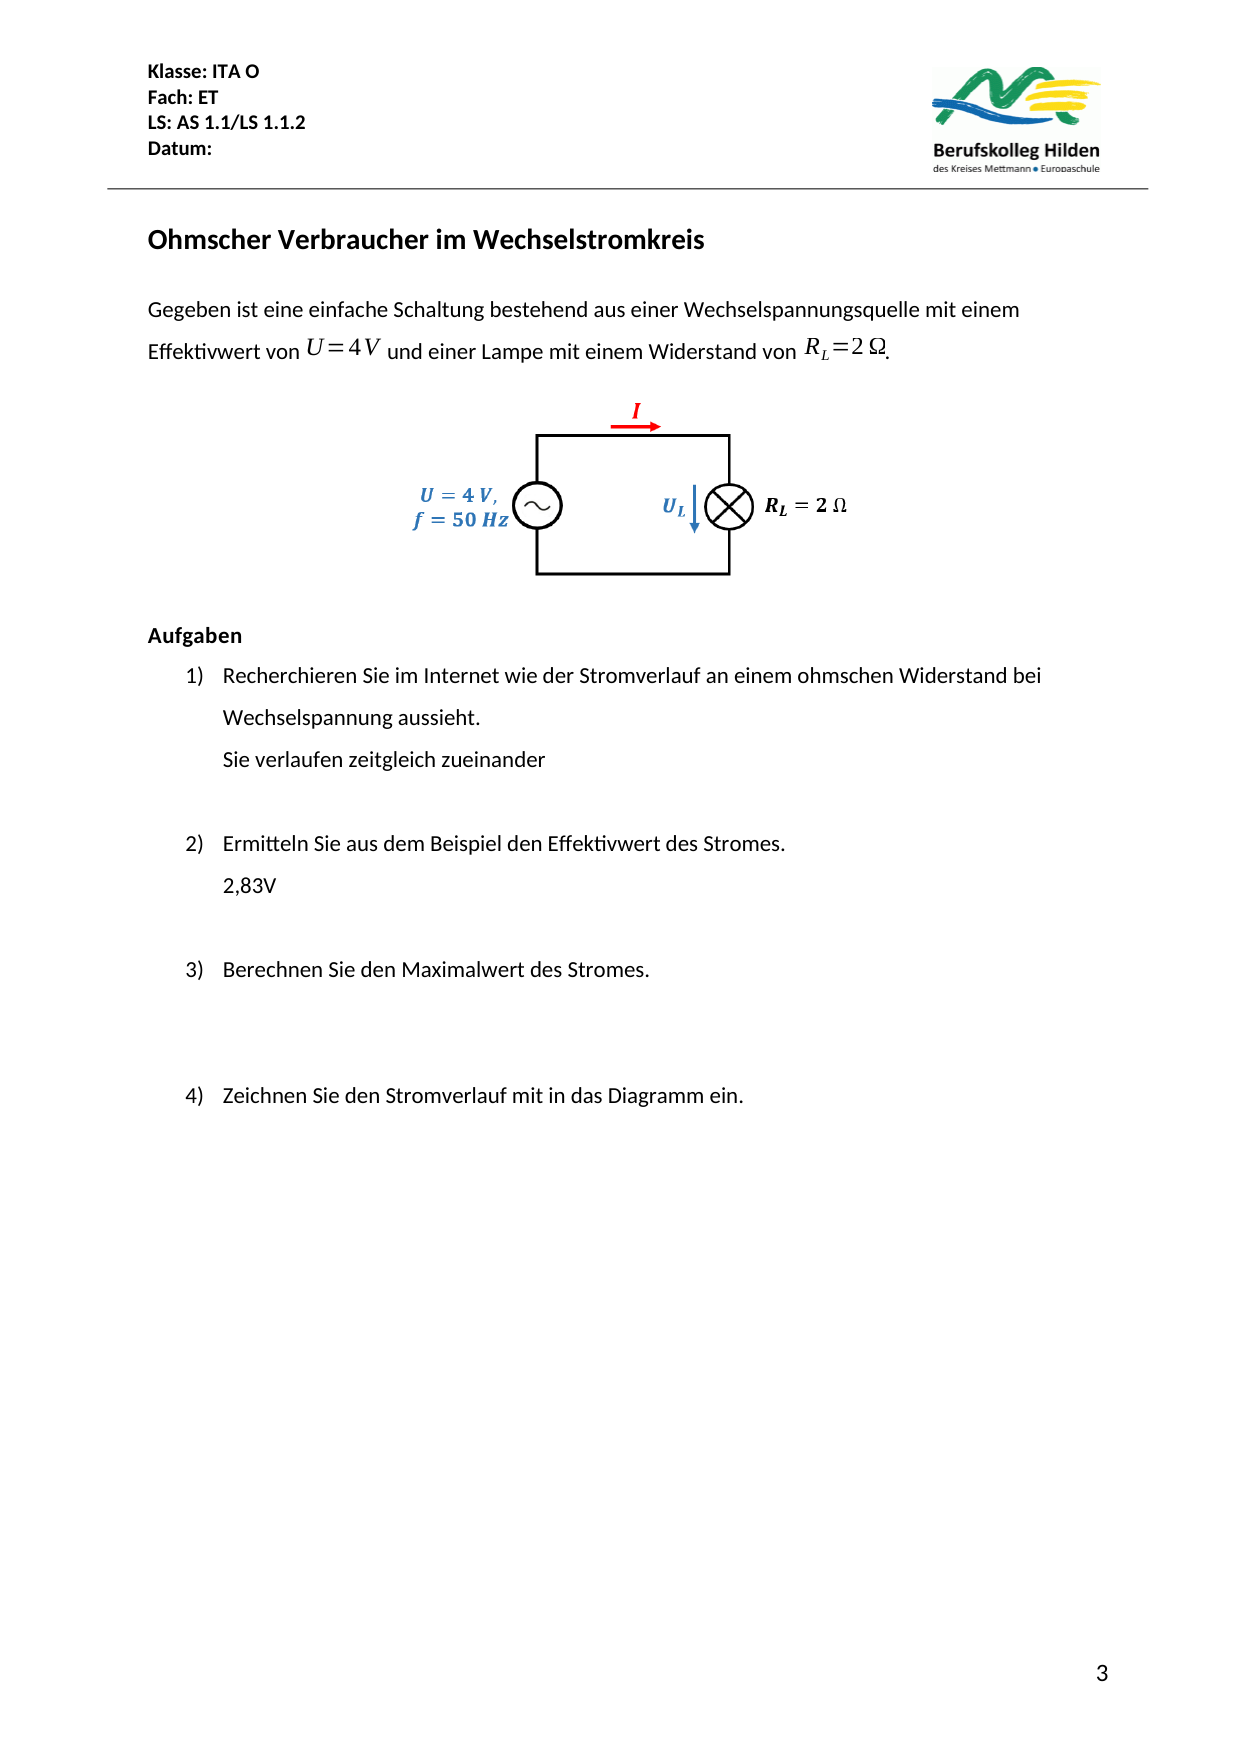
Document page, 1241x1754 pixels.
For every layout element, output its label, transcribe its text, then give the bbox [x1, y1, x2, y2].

text Ohmscher Verbraucher im Wechselstromkreis [148, 221, 1108, 257]
title Aufgaben [148, 621, 1108, 649]
list 2,83V [185, 871, 1108, 899]
list Sie verlaufen zeitgleich zueinander [185, 745, 1108, 773]
text Gegeben ist eine einfache Schaltung bestehend aus einer Wechselspannungsquelle mit einem Effektivwert von und einer Lampe mit einem Widerstand von . [148, 295, 1108, 365]
list Zeichnen Sie den Stromverlauf mit in das Diagramm ein. [185, 1081, 1108, 1109]
picture [400, 400, 856, 587]
picture [951, 59, 1109, 181]
list Ermitteln Sie aus dem Beispiel den Effektivwert des Stromes. [185, 829, 1108, 857]
list Berechnen Sie den Maximalwert des Stromes. [185, 955, 1108, 983]
list Recherchieren Sie im Internet wie der Stromverlauf an einem ohmschen Widerstand bei Wechselspannung aussieht. [185, 661, 1108, 731]
